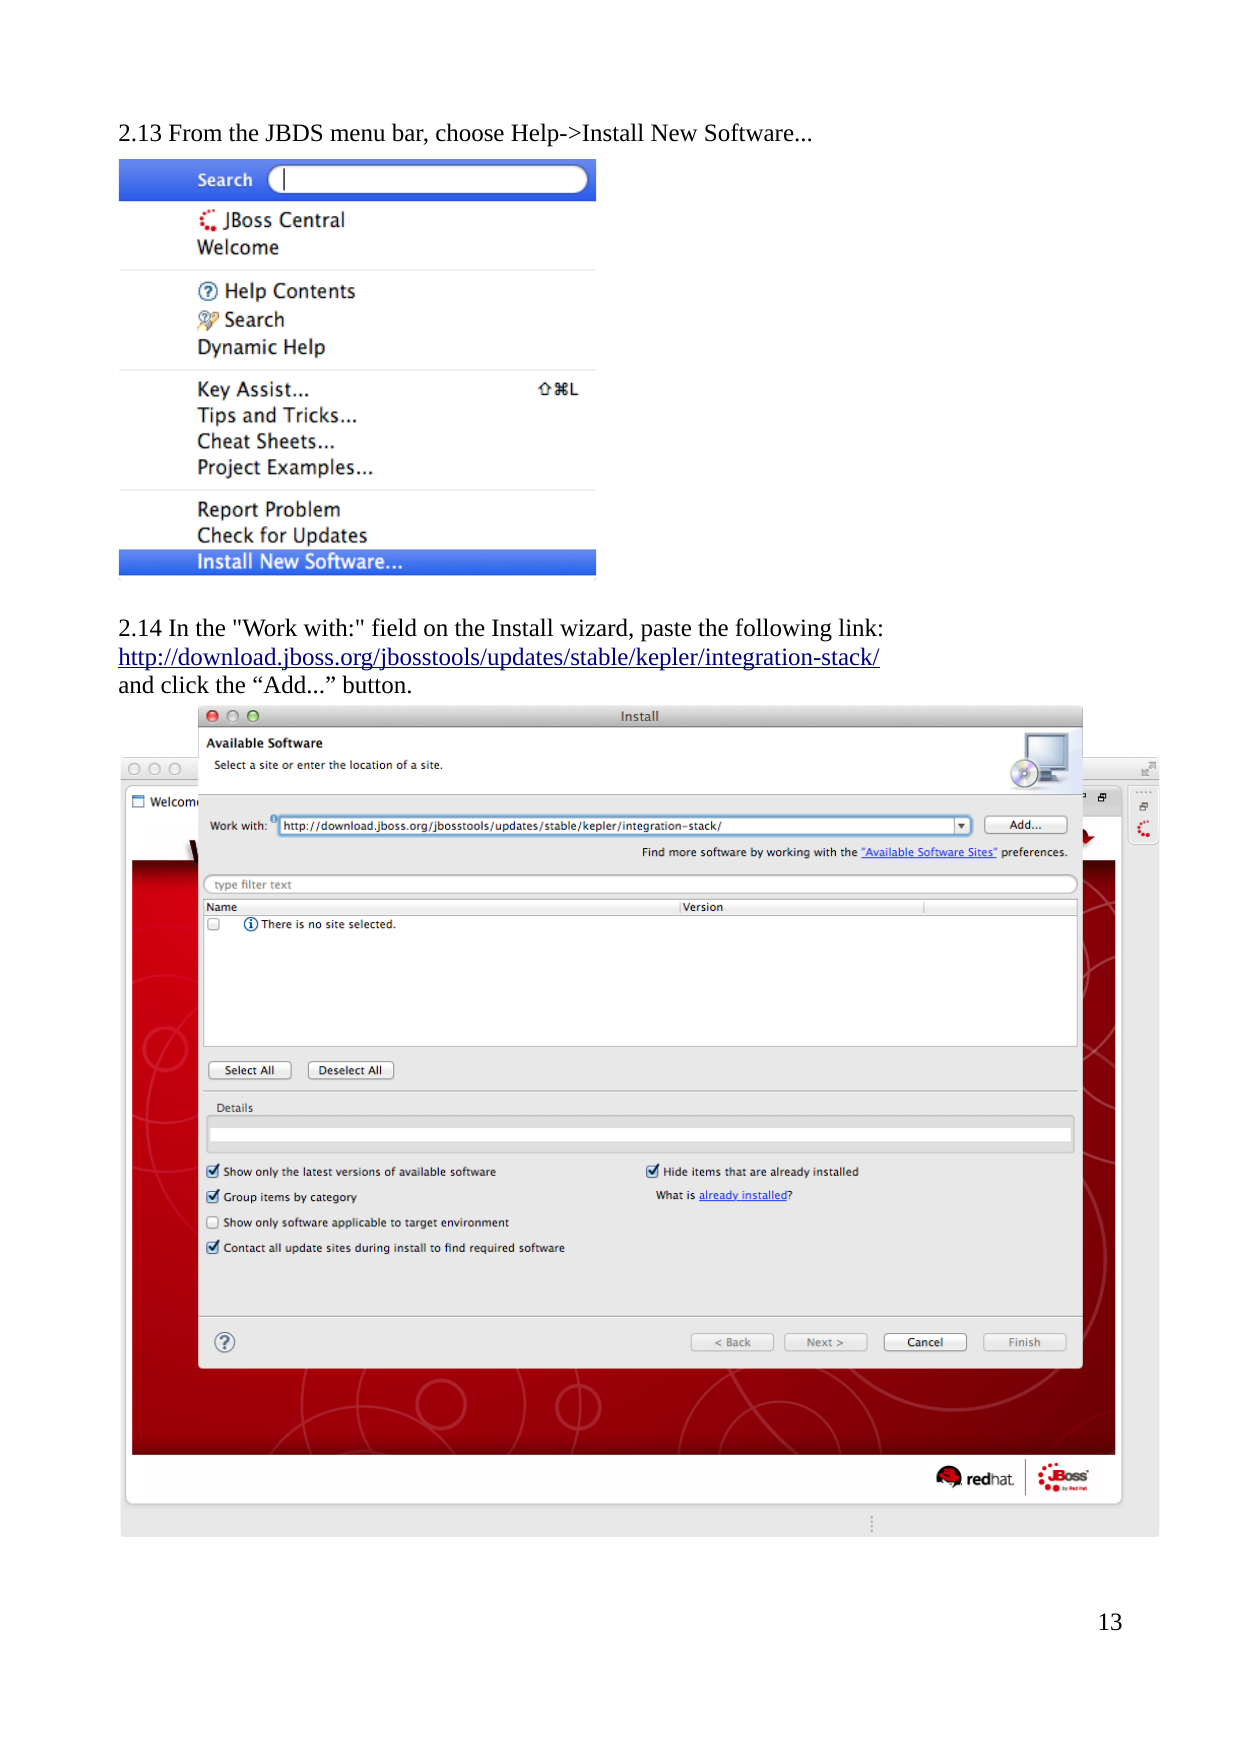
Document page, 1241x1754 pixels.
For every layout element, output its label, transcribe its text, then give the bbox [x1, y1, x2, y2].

text 2.13 From the JBDS menu bar, choose Help->Install New Software... [118, 118, 1122, 147]
picture [118, 159, 597, 581]
text 2.14 In the "Work with:" field on the Install wizard, paste the following link: http://download.jboss.org/jbosstools/updates/stable/kepler/integration-stack/ and click the “Add...” button. [118, 613, 1122, 699]
picture [120, 705, 1160, 1537]
